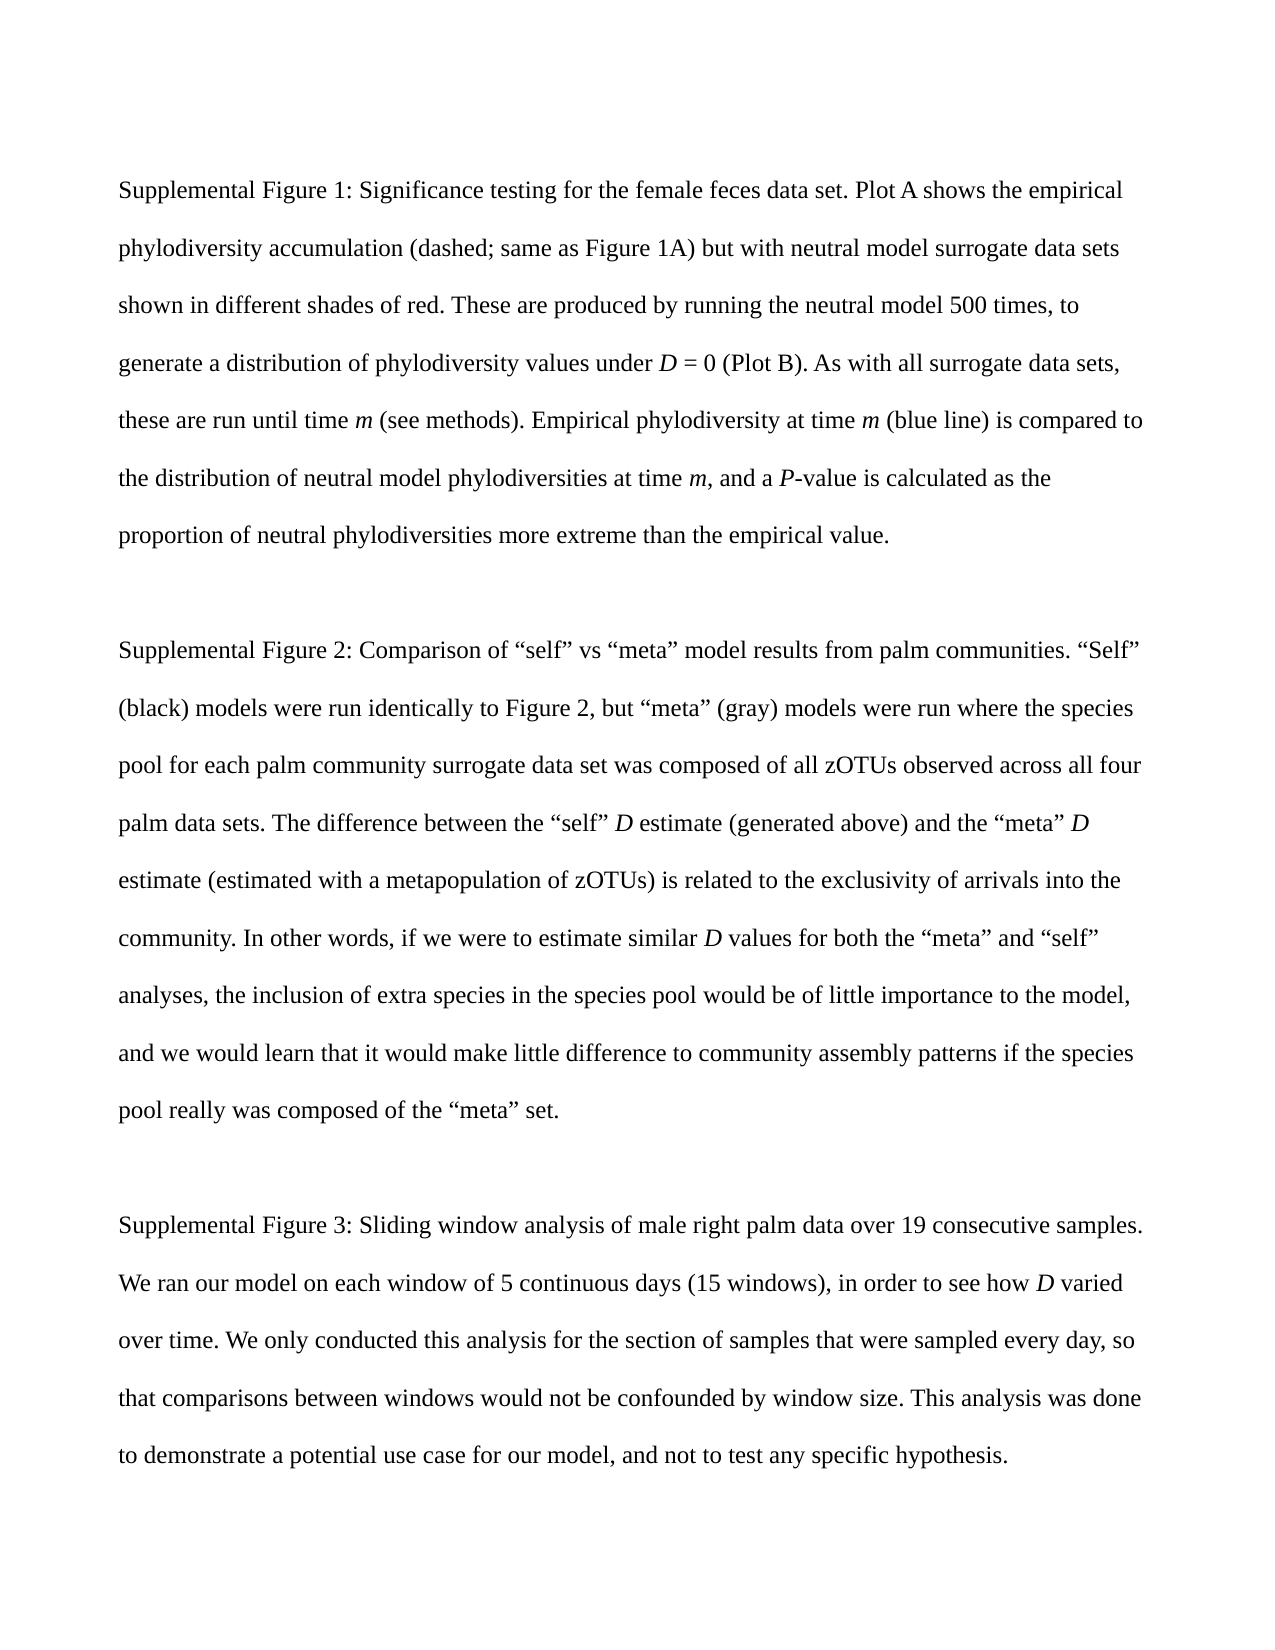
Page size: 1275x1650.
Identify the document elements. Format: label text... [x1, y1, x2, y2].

text Supplemental Figure 1: Significance testing for the female feces data set. Plot A shows the empirical phylodiversity accumulation (dashed; same as Figure 1A) but with neutral model surrogate data sets shown in different shades of red. These are produced by running the neutral model 500 times, to generate a distribution of phylodiversity values under D = 0 (Plot B). As with all surrogate data sets, these are run until time m (see methods). Empirical phylodiversity at time m (blue line) is compared to the distribution of neutral model phylodiversities at time m, and a P-value is calculated as the proportion of neutral phylodiversities more extreme than the empirical value. [118, 176, 1157, 549]
text Supplemental Figure 3: Sliding window analysis of male right palm data over 19 consecutive samples. [118, 1211, 1157, 1239]
text Supplemental Figure 2: Comparison of “self” vs “meta” model results from palm communities. “Self” (black) models were run identically to Figure 2, but “meta” (gray) models were run where the species pool for each palm community surrogate data set was composed of all zOTUs observed across all four palm data sets. The difference between the “self” D estimate (generated above) and the “meta” D estimate (estimated with a metapopulation of zOTUs) is related to the exclusivity of arrivals into the community. In other words, if we were to estimate similar D values for both the “meta” and “self” analyses, the inclusion of extra species in the species pool would be of little importance to the model, and we would learn that it would make little difference to community assembly patterns if the species pool really was composed of the “meta” set. [118, 636, 1157, 1124]
text We ran our model on each window of 5 continuous days (15 windows), in order to see how D varied over time. We only conducted this analysis for the section of samples that were sampled every day, so that comparisons between windows would not be confounded by window size. This analysis was done to demonstrate a potential use case for our model, and not to test any specific hypothesis. [118, 1268, 1157, 1469]
